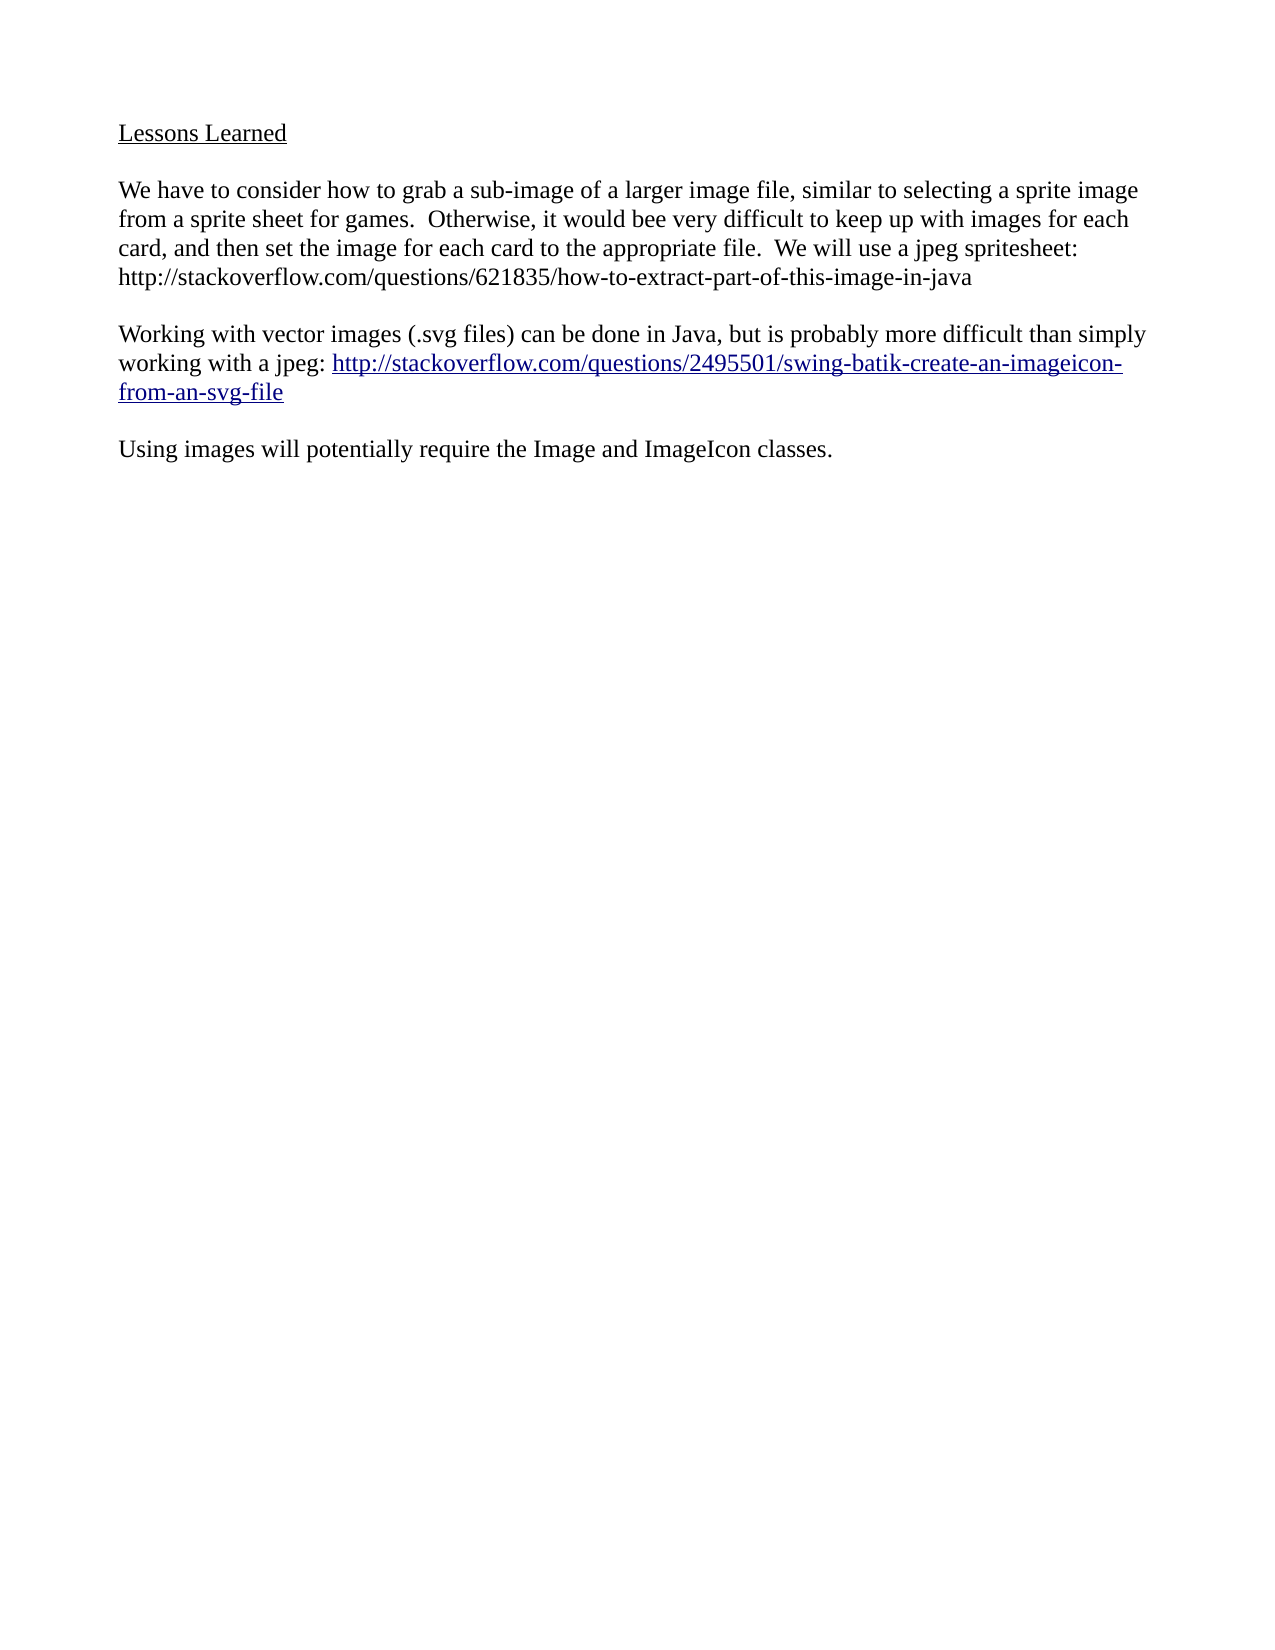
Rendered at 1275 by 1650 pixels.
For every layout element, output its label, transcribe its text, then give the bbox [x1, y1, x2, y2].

text We have to consider how to grab a sub-image of a larger image file, similar to selecting a sprite image from a sprite sheet for games. Otherwise, it would bee very difficult to keep up with images for each card, and then set the image for each card to the appropriate file. We will use a jpeg spritesheet: http://stackoverflow.com/questions/621835/how-to-extract-part-of-this-image-in-java [118, 176, 1157, 291]
text Using images will potentially require the Image and ImageIcon classes. [118, 434, 1157, 463]
text Working with vector images (.svg files) can be done in Java, but is probably more difficult than simply working with a jpeg: http://stackoverflow.com/questions/2495501/swing-batik-create-an-imageicon-from-an-svg-file [118, 319, 1157, 406]
text Lessons Learned [118, 118, 1157, 147]
